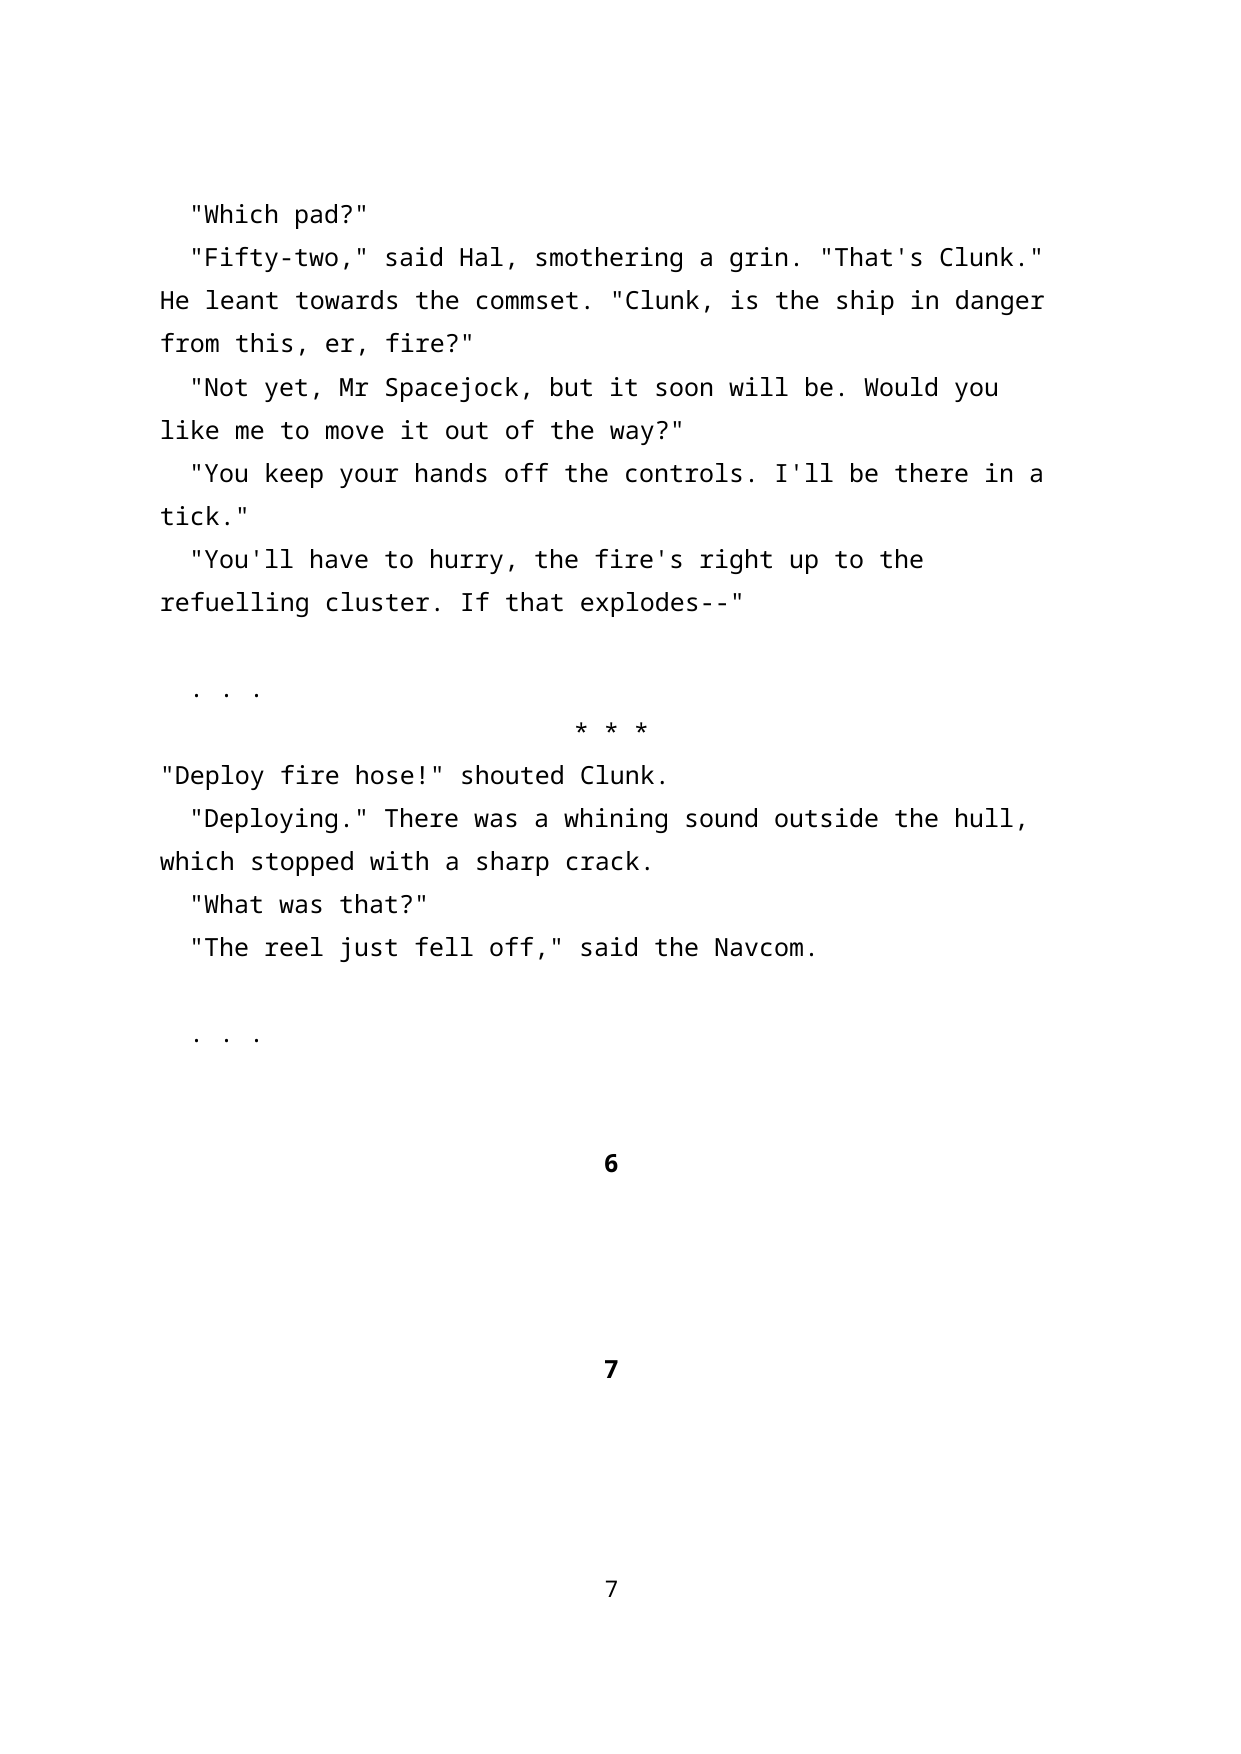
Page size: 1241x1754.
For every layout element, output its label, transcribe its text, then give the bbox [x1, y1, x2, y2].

text "What was that?" [159, 879, 1063, 922]
text "Not yet, Mr Spacejock, but it soon will be. Would you like me to move it out of the way?" [159, 361, 1063, 448]
text . . . [159, 1008, 1063, 1051]
text "You'll have to hurry, the fire's right up to the refuelling cluster. If that explodes--" [159, 534, 1063, 620]
subtitle 7 [159, 1344, 1063, 1387]
text "Which pad?" [159, 189, 1063, 232]
text "Deploying." There was a whining sound outside the hull, which stopped with a sharp crack. [159, 793, 1063, 879]
text . . . [159, 663, 1063, 706]
text "Deploy fire hose!" shouted Clunk. [159, 749, 1063, 793]
subtitle 6 [159, 1138, 1063, 1181]
subtitle * * * [159, 706, 1063, 749]
text "You keep your hands off the controls. I'll be there in a tick." [159, 448, 1063, 534]
text "Fifty-two," said Hal, smothering a grin. "That's Clunk." He leant towards the commset. "Clunk, is the ship in danger from this, er, fire?" [159, 232, 1063, 361]
text "The reel just fell off," said the Navcom. [159, 922, 1063, 965]
